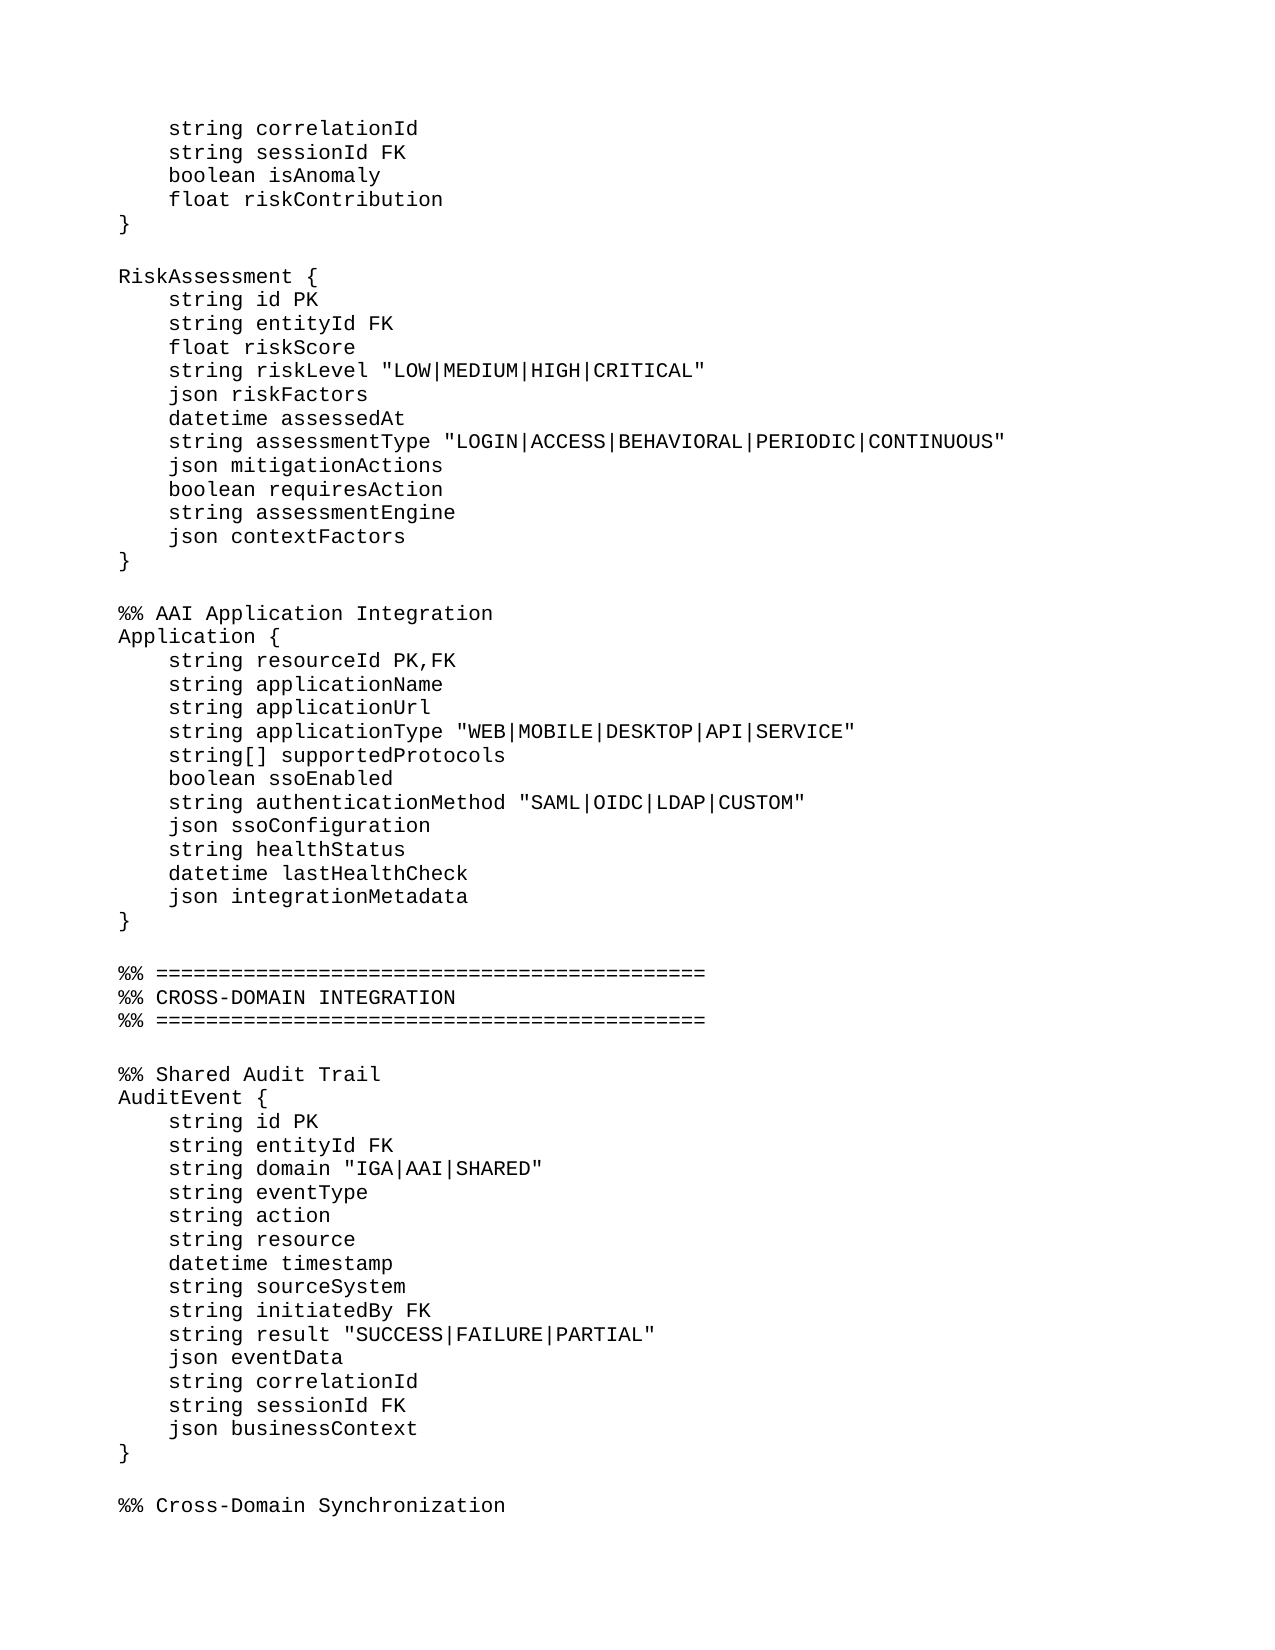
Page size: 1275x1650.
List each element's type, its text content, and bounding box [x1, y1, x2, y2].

text float riskContribution [118, 189, 1157, 213]
text json contextFactors [118, 526, 1157, 549]
text string initiatedBy FK [118, 1300, 1157, 1324]
text json eventData [118, 1347, 1157, 1371]
text string applicationType "WEB|MOBILE|DESKTOP|API|SERVICE" [118, 721, 1157, 744]
text %% ============================================ [118, 1011, 1157, 1034]
text RiskAssessment { [118, 266, 1157, 289]
text string applicationName [118, 674, 1157, 697]
text } [118, 910, 1157, 934]
text boolean ssoEnabled [118, 768, 1157, 792]
text string sessionId FK [118, 142, 1157, 165]
text } [118, 549, 1157, 573]
text %% CROSS-DOMAIN INTEGRATION [118, 987, 1157, 1011]
text json mitigationActions [118, 455, 1157, 479]
text boolean requiresAction [118, 479, 1157, 502]
text } [118, 213, 1157, 236]
text %% AAI Application Integration [118, 603, 1157, 626]
text string[] supportedProtocols [118, 744, 1157, 768]
text string sessionId FK [118, 1395, 1157, 1418]
text string healthStatus [118, 839, 1157, 863]
text string entityId FK [118, 313, 1157, 337]
text string action [118, 1206, 1157, 1229]
text string id PK [118, 289, 1157, 313]
text string domain "IGA|AAI|SHARED" [118, 1158, 1157, 1182]
text string assessmentEngine [118, 502, 1157, 526]
text string assessmentType "LOGIN|ACCESS|BEHAVIORAL|PERIODIC|CONTINUOUS" [118, 431, 1157, 455]
text json ssoConfiguration [118, 816, 1157, 839]
text json businessContext [118, 1418, 1157, 1442]
text } [118, 1442, 1157, 1466]
text string id PK [118, 1111, 1157, 1134]
text Application { [118, 626, 1157, 650]
text AuditEvent { [118, 1087, 1157, 1111]
text %% Shared Audit Trail [118, 1064, 1157, 1087]
text %% ============================================ [118, 963, 1157, 987]
text float riskScore [118, 337, 1157, 360]
text %% Cross-Domain Synchronization [118, 1495, 1157, 1519]
text string correlationId [118, 118, 1157, 142]
text string sourceSystem [118, 1276, 1157, 1300]
text string resource [118, 1229, 1157, 1253]
text datetime lastHealthCheck [118, 863, 1157, 886]
text json riskFactors [118, 384, 1157, 408]
text string correlationId [118, 1371, 1157, 1395]
text string riskLevel "LOW|MEDIUM|HIGH|CRITICAL" [118, 360, 1157, 384]
text string eventType [118, 1182, 1157, 1206]
text string applicationUrl [118, 697, 1157, 721]
text string result "SUCCESS|FAILURE|PARTIAL" [118, 1324, 1157, 1347]
text json integrationMetadata [118, 886, 1157, 910]
text string authenticationMethod "SAML|OIDC|LDAP|CUSTOM" [118, 792, 1157, 816]
text datetime assessedAt [118, 408, 1157, 431]
text string resourceId PK,FK [118, 650, 1157, 674]
text boolean isAnomaly [118, 165, 1157, 189]
text datetime timestamp [118, 1253, 1157, 1276]
text string entityId FK [118, 1134, 1157, 1158]
